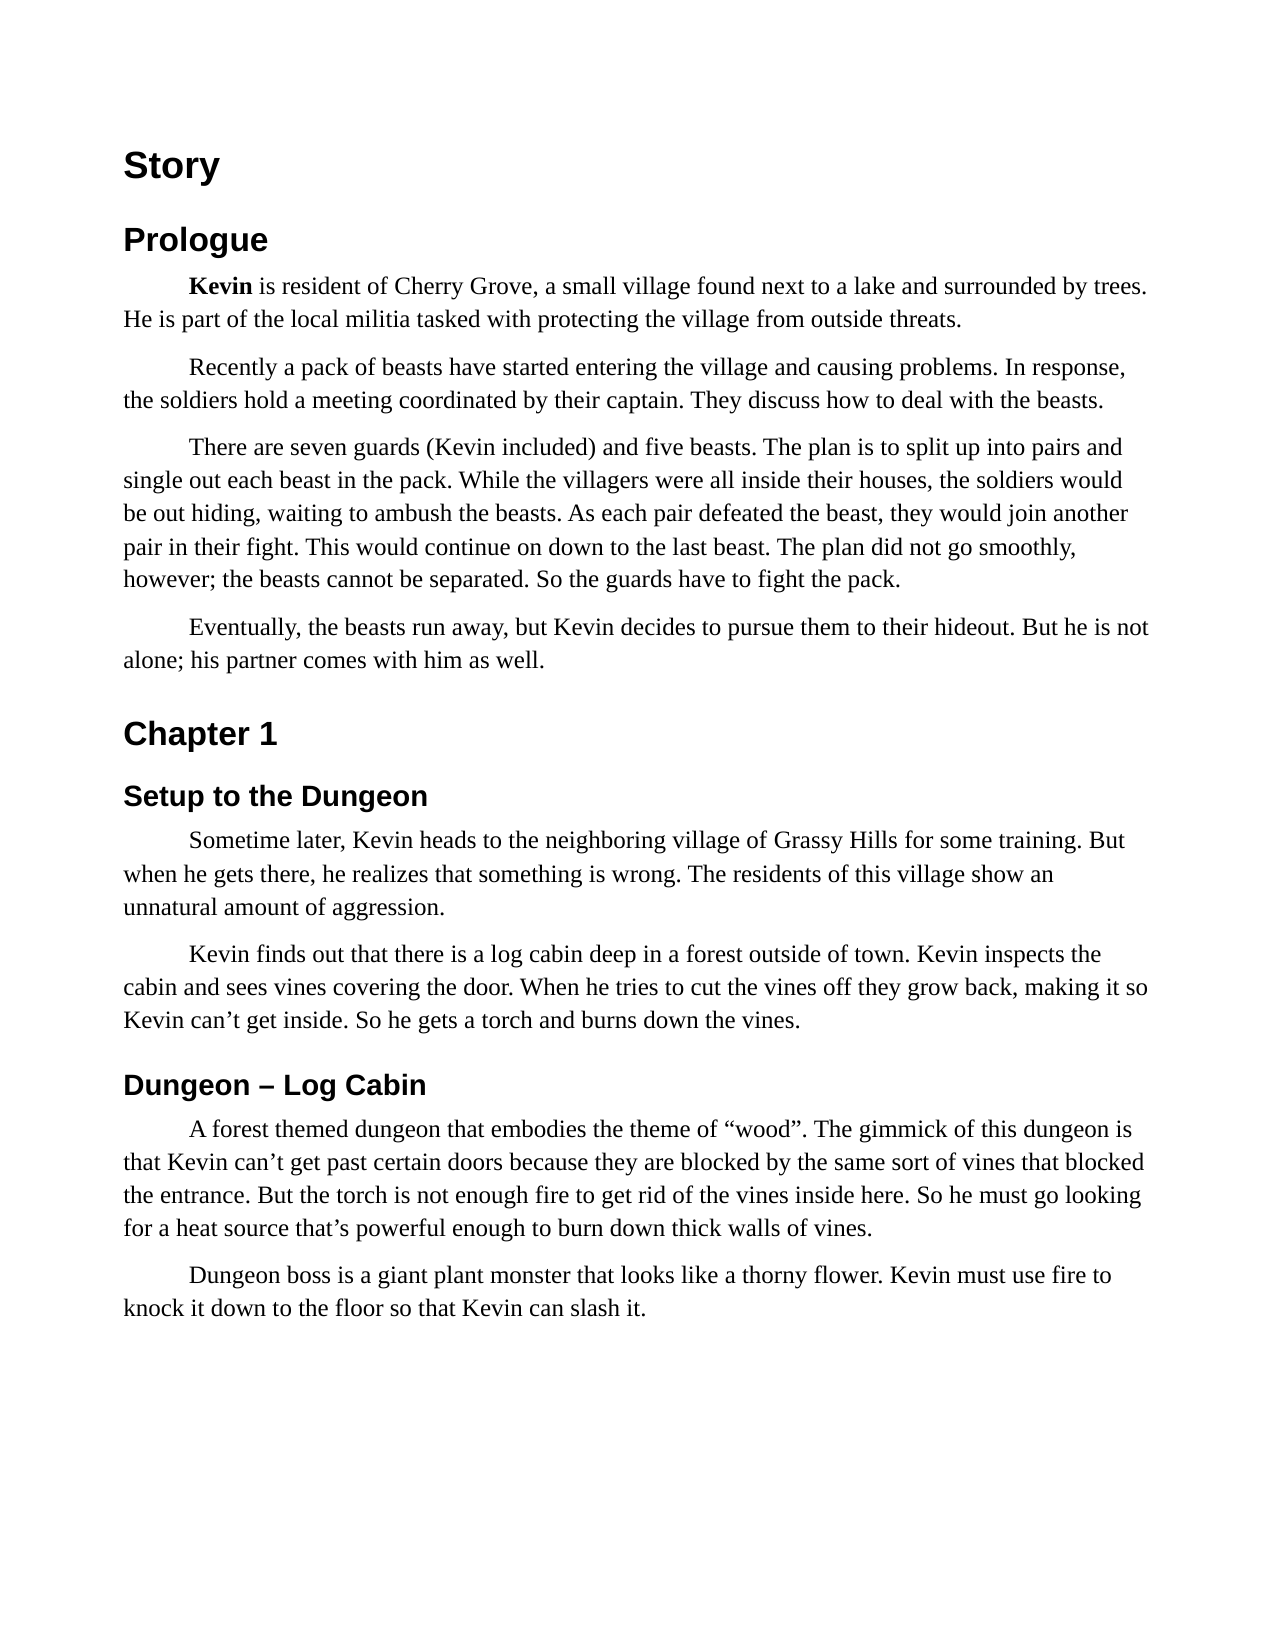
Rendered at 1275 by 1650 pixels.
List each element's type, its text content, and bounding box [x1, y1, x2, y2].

text Kevin finds out that there is a log cabin deep in a forest outside of town. Kevin inspects the cabin and sees vines covering the door. When he tries to cut the vines off they grow back, making it so Kevin can’t get inside. So he gets a torch and burns down the vines. [123, 939, 1152, 1034]
text Eventually, the beasts run away, but Kevin decides to pursue them to their hideout. But he is not alone; his partner comes with him as well. [123, 612, 1152, 674]
subtitle Dungeon – Log Cabin [123, 1067, 1152, 1101]
text There are seven guards (Kevin included) and five beasts. The plan is to split up into pairs and single out each beast in the pack. While the villagers were all inside their houses, the soldiers would be out hiding, waiting to ambush the beasts. As each pair defeated the beast, they would join another pair in their fight. This would continue on down to the last beast. The plan did not go smoothly, however; the beasts cannot be separated. So the guards have to fight the pack. [123, 432, 1152, 593]
subtitle Prologue [123, 220, 1152, 259]
text Recently a pack of beasts have started entering the village and causing problems. In response, the soldiers hold a meeting coordinated by their captain. They discuss how to deal with the beasts. [123, 352, 1152, 414]
text A forest themed dungeon that embodies the theme of “wood”. The gimmick of this dungeon is that Kevin can’t get past certain doors because they are blocked by the same sort of vines that blocked the entrance. But the torch is not enough fire to get rid of the vines inside here. So he must go looking for a heat source that’s powerful enough to burn down thick walls of vines. [123, 1114, 1152, 1242]
text Dungeon boss is a giant plant monster that looks like a thorny flower. Kevin must use fire to knock it down to the floor so that Kevin can slash it. [123, 1260, 1152, 1322]
subtitle Setup to the Dungeon [123, 779, 1152, 813]
text Kevin is resident of Cherry Grove, a small village found next to a lake and surrounded by trees. He is part of the local militia tasked with protecting the village from outside threats. [123, 271, 1152, 333]
subtitle Chapter 1 [123, 714, 1152, 752]
text Sometime later, Kevin heads to the neighboring village of Grassy Hills for some training. But when he gets there, he realizes that something is wrong. The residents of this village show an unnatural amount of aggression. [123, 826, 1152, 920]
subtitle Story [123, 143, 1152, 187]
